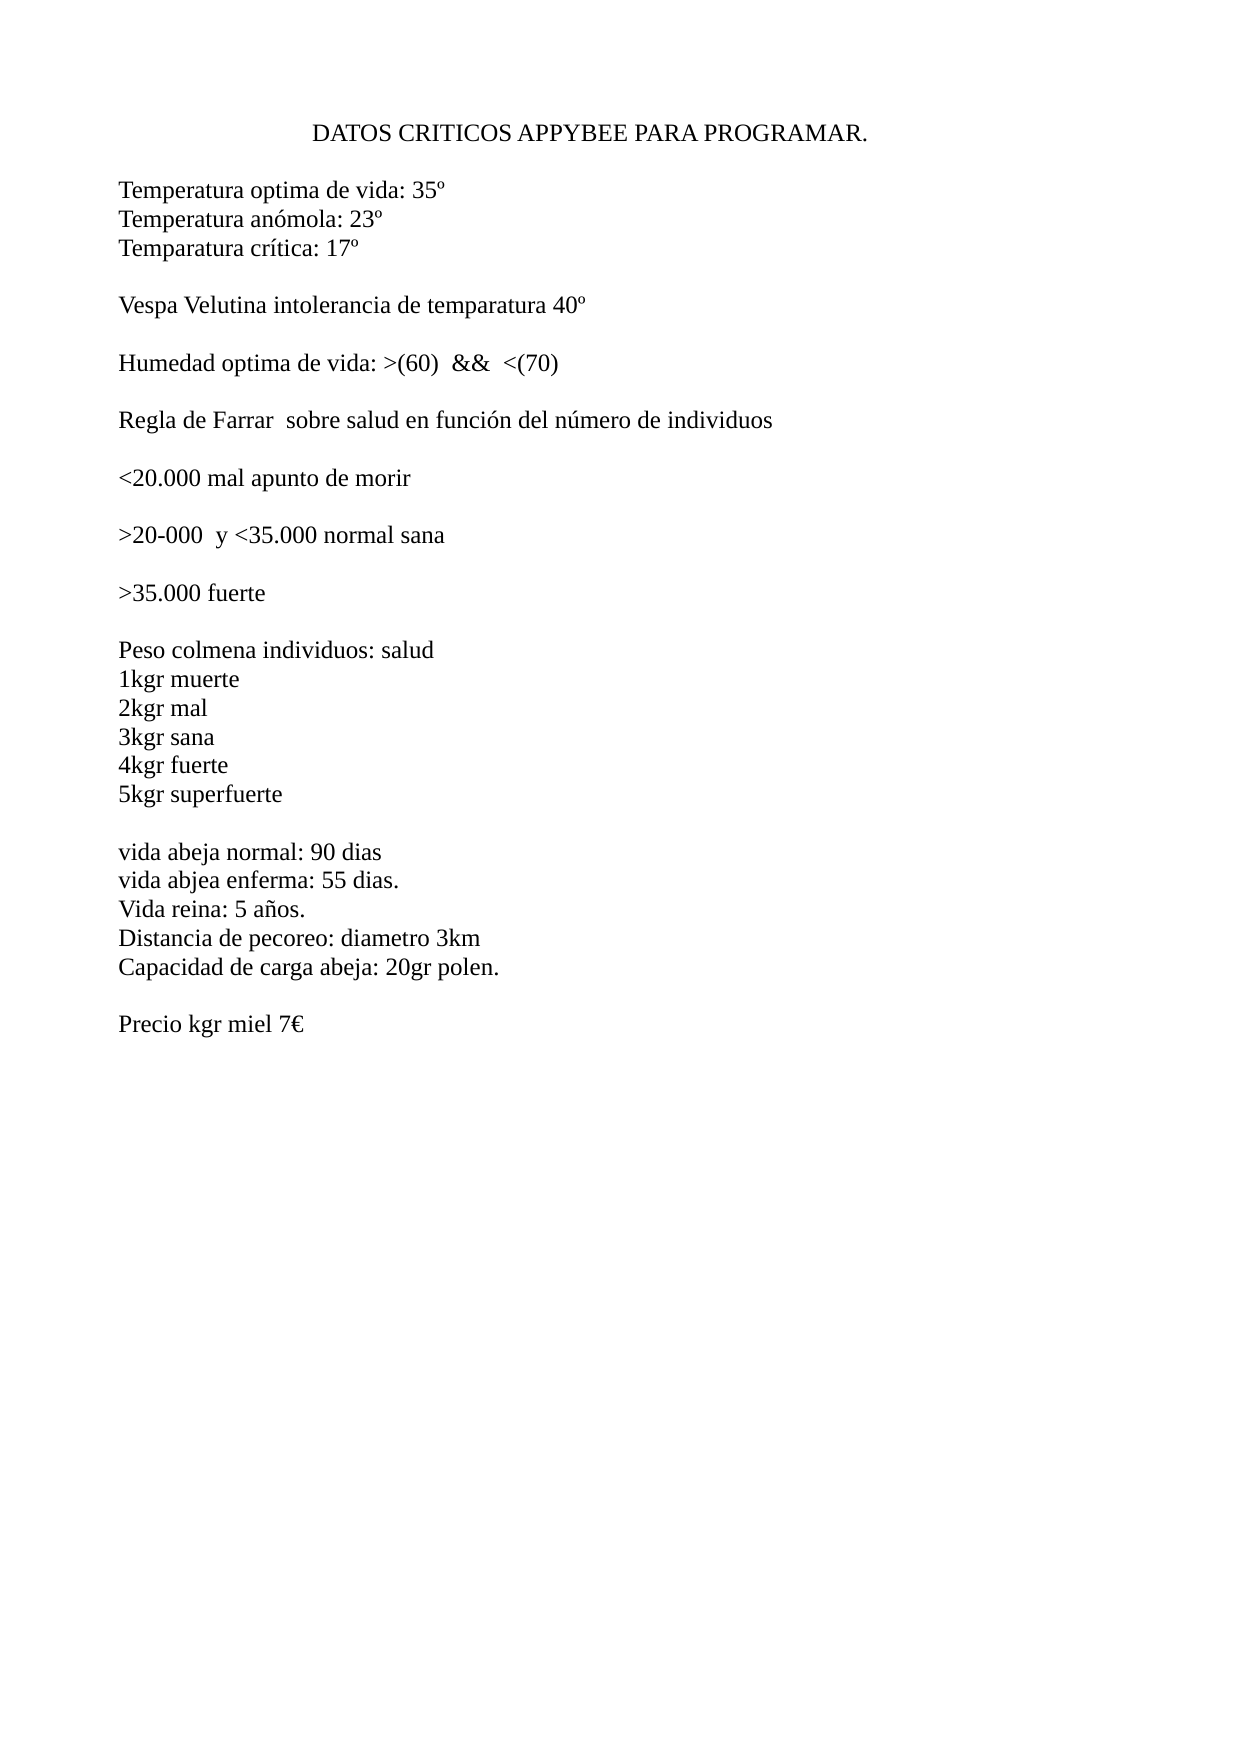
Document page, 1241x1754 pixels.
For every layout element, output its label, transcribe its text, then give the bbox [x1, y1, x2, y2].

text Precio kgr miel 7€ [118, 1009, 1122, 1038]
text <20.000 mal apunto de morir [118, 463, 1122, 492]
text Vida reina: 5 años. [118, 894, 1122, 923]
text Vespa Velutina intolerancia de temparatura 40º [118, 291, 1122, 319]
text >35.000 fuerte [118, 578, 1122, 607]
text Temperatura optima de vida: 35º [118, 176, 1122, 204]
text 4kgr fuerte [118, 751, 1122, 779]
text Temparatura crítica: 17º [118, 233, 1122, 262]
text vida abjea enferma: 55 dias. [118, 866, 1122, 894]
text Regla de Farrar sobre salud en función del número de individuos [118, 406, 1122, 434]
text Distancia de pecoreo: diametro 3km [118, 923, 1122, 952]
text 5kgr superfuerte [118, 779, 1122, 808]
text DATOS CRITICOS APPYBEE PARA PROGRAMAR. [118, 118, 1122, 147]
text 2kgr mal [118, 693, 1122, 722]
text Peso colmena individuos: salud [118, 636, 1122, 664]
text Humedad optima de vida: >(60) && <(70) [118, 348, 1122, 377]
text Capacidad de carga abeja: 20gr polen. [118, 952, 1122, 981]
text 1kgr muerte [118, 664, 1122, 693]
text Temperatura anómola: 23º [118, 204, 1122, 233]
text 3kgr sana [118, 722, 1122, 751]
text vida abeja normal: 90 dias [118, 837, 1122, 866]
text >20-000 y <35.000 normal sana [118, 521, 1122, 549]
